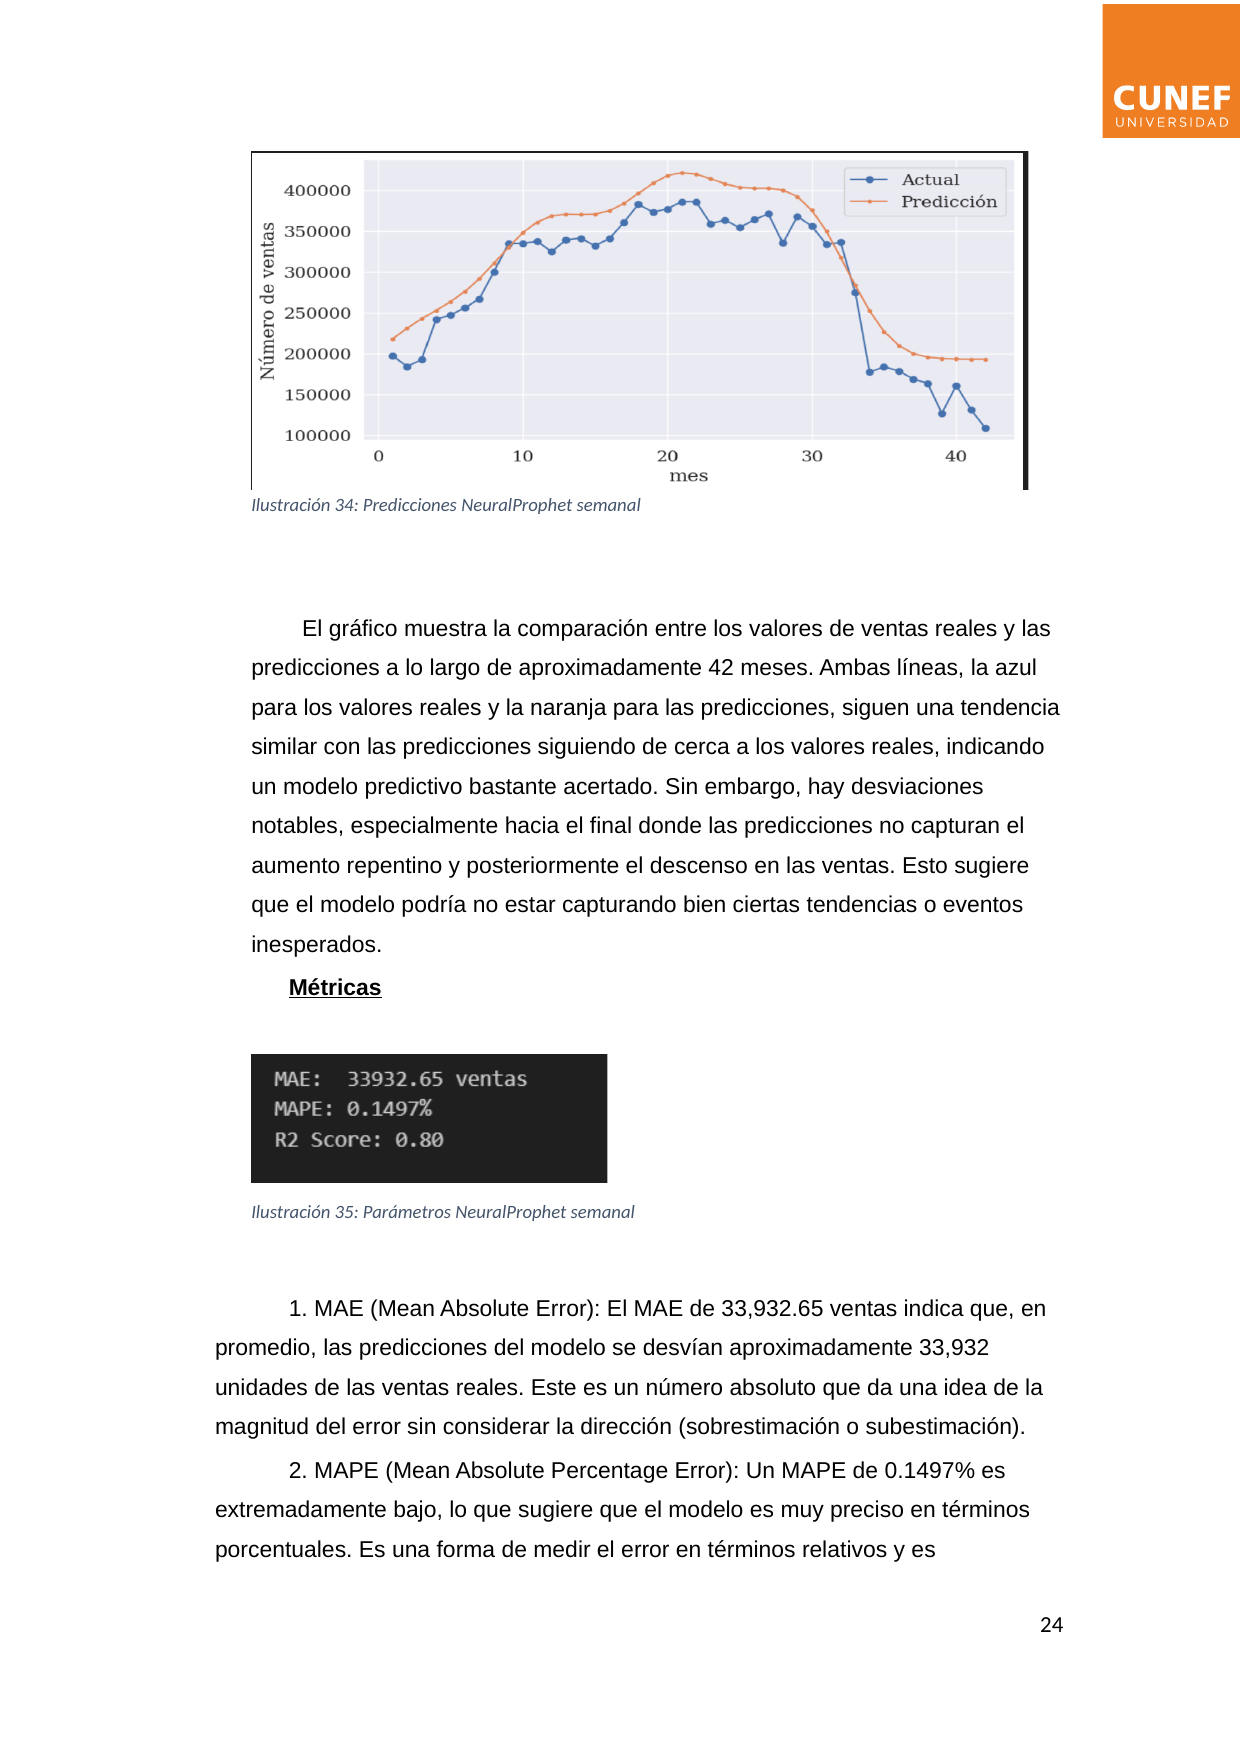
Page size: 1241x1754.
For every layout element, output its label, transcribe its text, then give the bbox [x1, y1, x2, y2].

text Ilustración 35: Parámetros NeuralProphet semanal [251, 1201, 1063, 1224]
text 2. MAPE (Mean Absolute Percentage Error): Un MAPE de 0.1497% es extremadamente bajo, lo que sugiere que el modelo es muy preciso en términos porcentuales. Es una forma de medir el error en términos relativos y es [215, 1457, 1063, 1562]
list Métricas [288, 974, 1063, 1001]
text 1. MAE (Mean Absolute Error): El MAE de 33,932.65 ventas indica que, en promedio, las predicciones del modelo se desvían aproximadamente 33,932 unidades de las ventas reales. Este es un número absoluto que da una idea de la magnitud del error sin considerar la dirección (sobrestimación o subestimación). [215, 1295, 1063, 1439]
text El gráfico muestra la comparación entre los valores de ventas reales y las predicciones a lo largo de aproximadamente 42 meses. Ambas líneas, la azul para los valores reales y la naranja para las predicciones, siguen una tendencia similar con las predicciones siguiendo de cerca a los valores reales, indicando un modelo predictivo bastante acertado. Sin embargo, hay desviaciones notables, especialmente hacia el final donde las predicciones no capturan el aumento repentino y posteriormente el descenso en las ventas. Esto sugiere que el modelo podría no estar capturando bien ciertas tendencias o eventos inesperados. [251, 574, 1063, 957]
text Ilustración 34: Predicciones NeuralProphet semanal [251, 493, 1063, 516]
